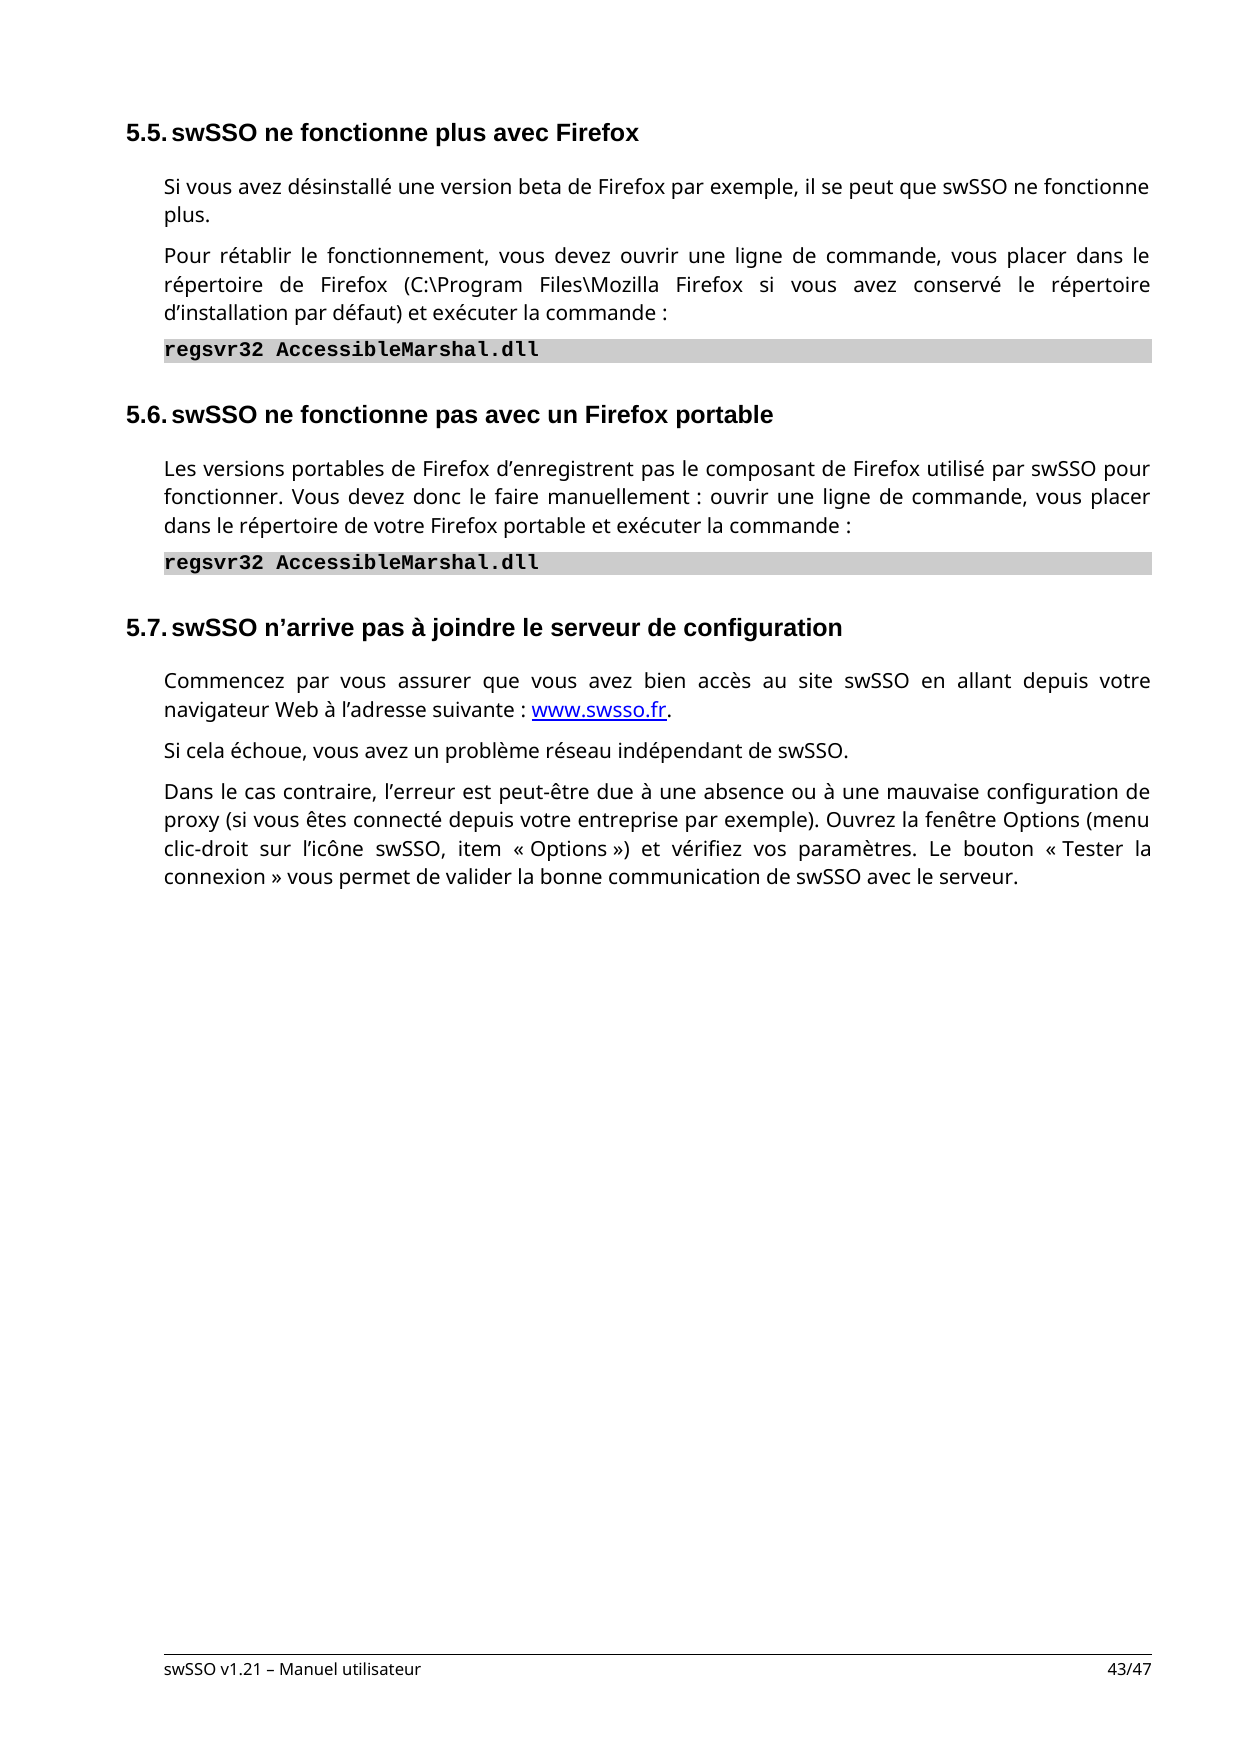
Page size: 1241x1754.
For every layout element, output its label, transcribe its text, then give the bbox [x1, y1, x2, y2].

text regsvr32 AccessibleMarshal.dll [164, 339, 1152, 363]
text Dans le cas contraire, l’erreur est peut-être due à une absence ou à une mauvaise configuration de proxy (si vous êtes connecté depuis votre entreprise par exemple). Ouvrez la fenêtre Options (menu clic-droit sur l’icône swSSO, item « Options ») et vérifiez vos paramètres. Le bouton « Tester la connexion » vous permet de valider la bonne communication de swSSO avec le serveur. [164, 777, 1152, 891]
subtitle swSSO ne fonctionne pas avec un Firefox portable [126, 400, 1152, 429]
text Si vous avez désinstallé une version beta de Firefox par exemple, il se peut que swSSO ne fonctionne plus. [164, 172, 1152, 229]
subtitle swSSO n’arrive pas à joindre le serveur de configuration [126, 613, 1152, 642]
text Si cela échoue, vous avez un problème réseau indépendant de swSSO. [164, 736, 1152, 764]
subtitle swSSO ne fonctionne plus avec Firefox [126, 118, 1152, 147]
text Pour rétablir le fonctionnement, vous devez ouvrir une ligne de commande, vous placer dans le répertoire de Firefox (C:\Program Files\Mozilla Firefox si vous avez conservé le répertoire d’installation par défaut) et exécuter la commande : [164, 241, 1152, 327]
text Commencez par vous assurer que vous avez bien accès au site swSSO en allant depuis votre navigateur Web à l’adresse suivante : www.swsso.fr. [164, 667, 1152, 723]
text regsvr32 AccessibleMarshal.dll [164, 552, 1152, 575]
text Les versions portables de Firefox d’enregistrent pas le composant de Firefox utilisé par swSSO pour fonctionner. Vous devez donc le faire manuellement : ouvrir une ligne de commande, vous placer dans le répertoire de votre Firefox portable et exécuter la commande : [164, 454, 1152, 539]
